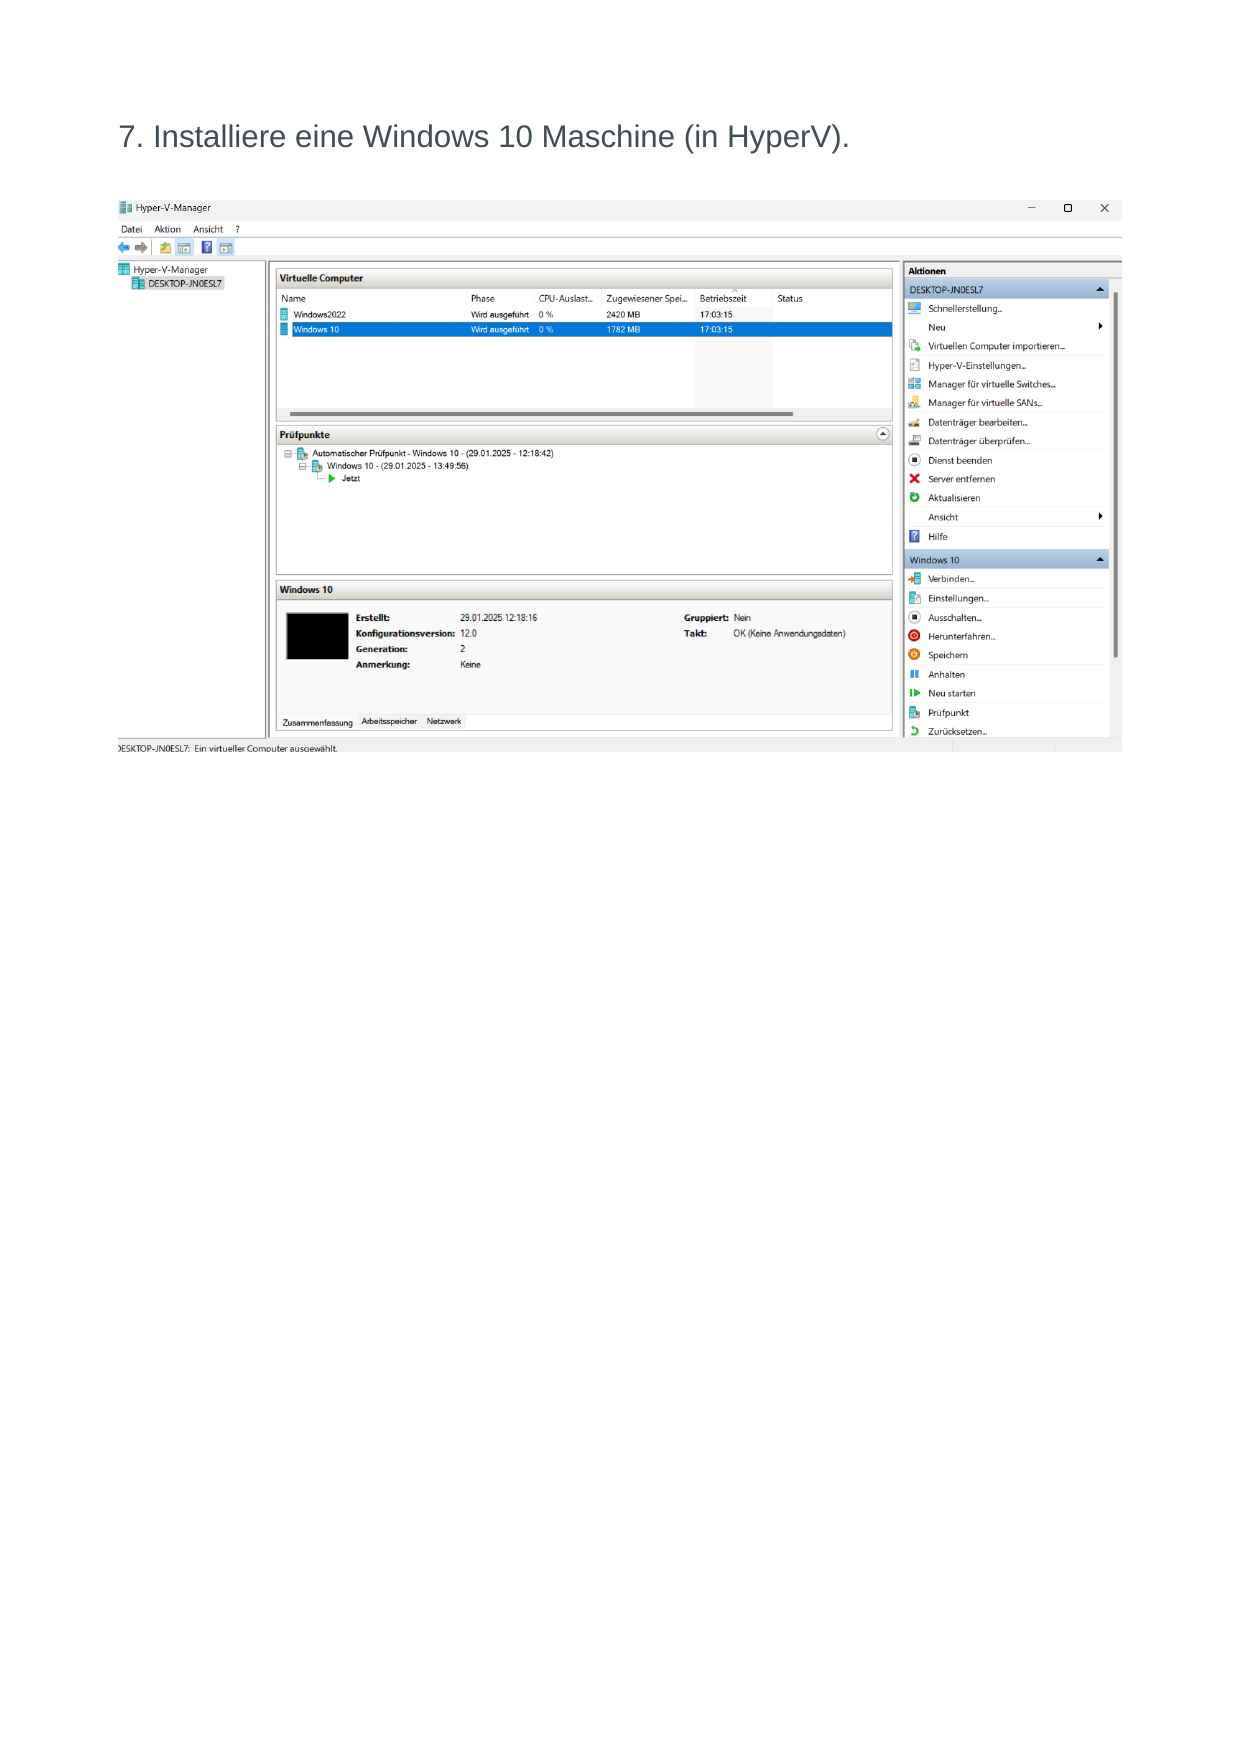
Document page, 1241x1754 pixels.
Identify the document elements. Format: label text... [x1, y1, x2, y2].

picture [118, 200, 1123, 752]
text 7. Installiere eine Windows 10 Maschine (in HyperV). [118, 118, 1122, 154]
